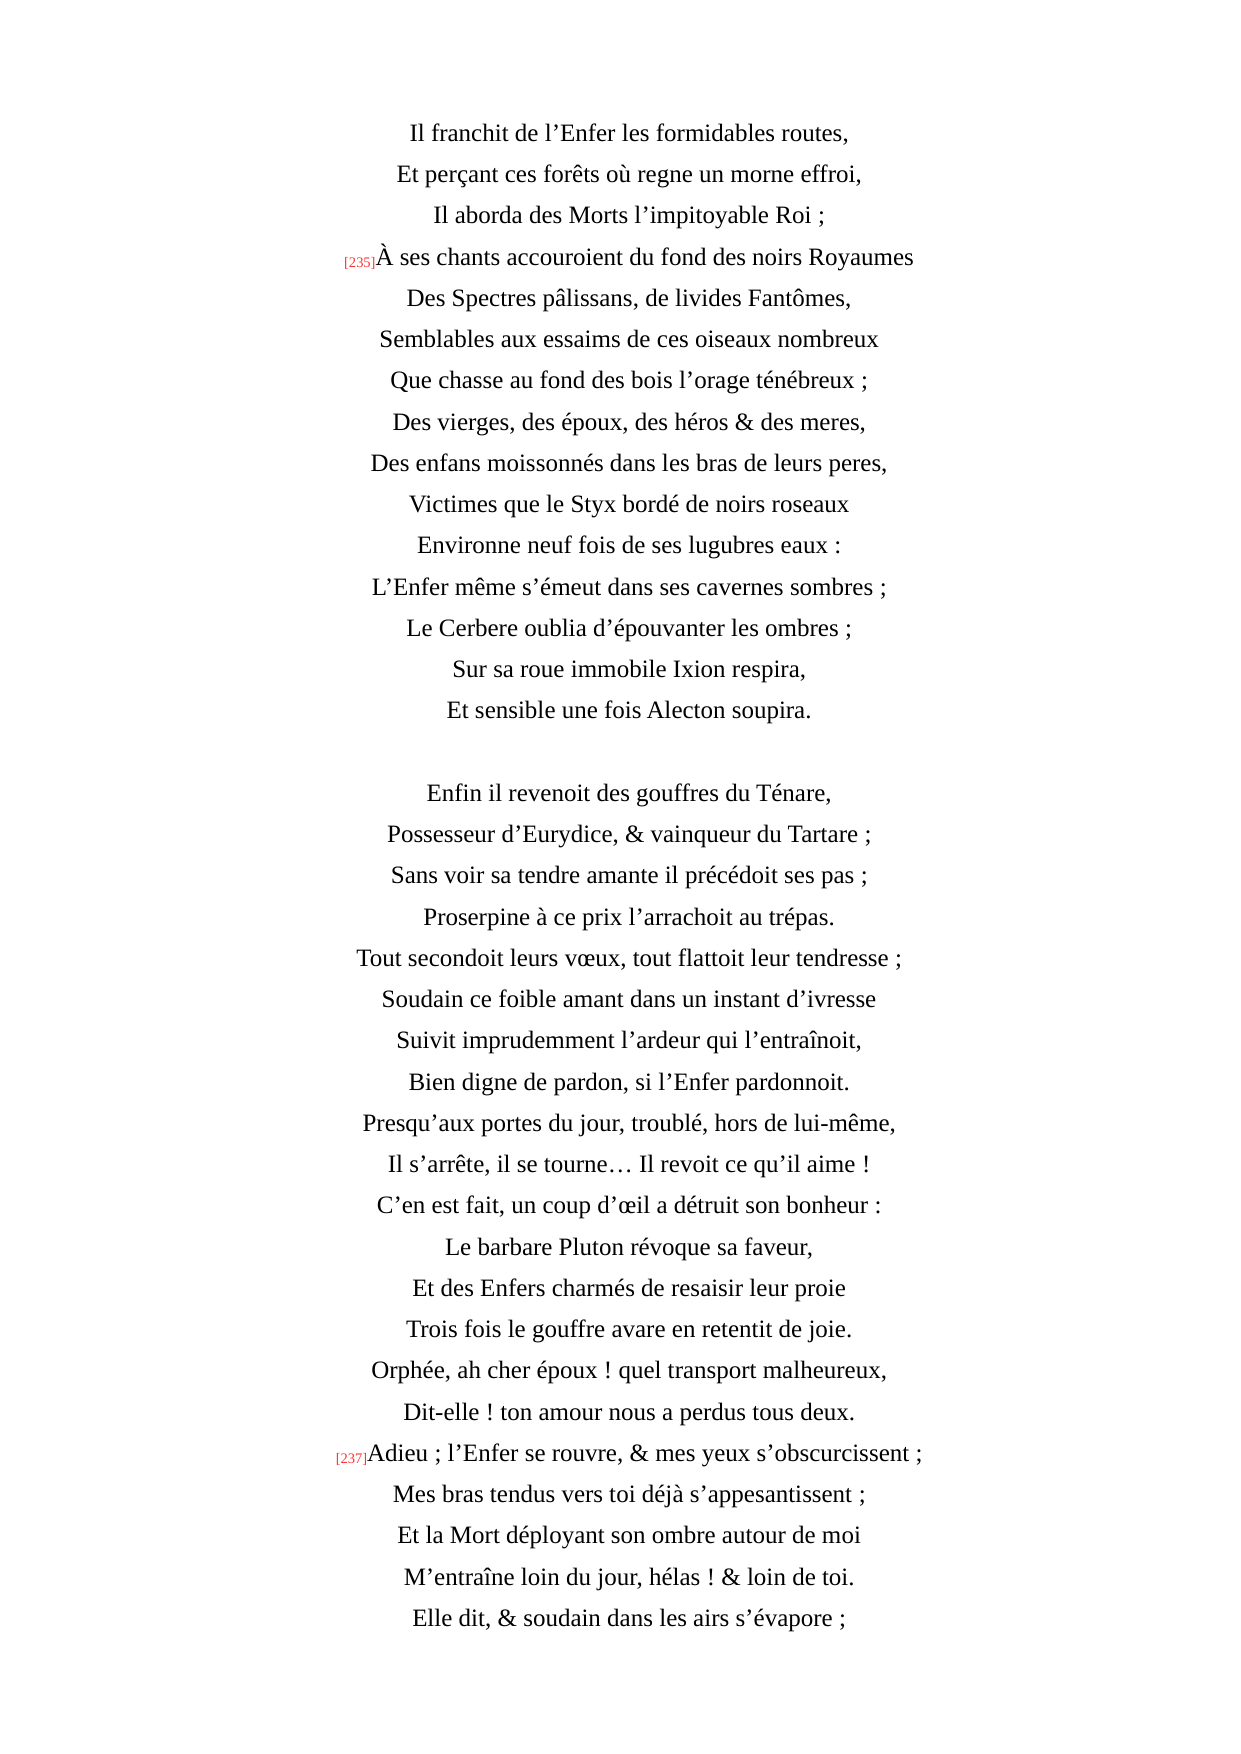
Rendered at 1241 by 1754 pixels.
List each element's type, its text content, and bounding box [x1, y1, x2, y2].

text Enfin il revenoit des gouffres du Ténare, [118, 778, 1122, 807]
text Suivit imprudemment l’ardeur qui l’entraînoit, [118, 1026, 1122, 1054]
text Des enfans moissonnés dans les bras de leurs peres, [118, 448, 1122, 477]
text [235]À ses chants accouroient du fond des noirs Royaumes [118, 242, 1122, 271]
text Environne neuf fois de ses lugubres eaux : [118, 531, 1122, 559]
text Dit-elle ! ton amour nous a perdus tous deux. [118, 1397, 1122, 1426]
text Et des Enfers charmés de resaisir leur proie [118, 1273, 1122, 1302]
text Presqu’aux portes du jour, troublé, hors de lui-même, [118, 1108, 1122, 1137]
text C’en est fait, un coup d’œil a détruit son bonheur : [118, 1191, 1122, 1219]
text Tout secondoit leurs vœux, tout flattoit leur tendresse ; [118, 943, 1122, 972]
text [237]Adieu ; l’Enfer se rouvre, & mes yeux s’obscurcissent ; [118, 1438, 1122, 1467]
text Mes bras tendus vers toi déjà s’appesantissent ; [118, 1479, 1122, 1508]
text Que chasse au fond des bois l’orage ténébreux ; [118, 366, 1122, 394]
text Et perçant ces forêts où regne un morne effroi, [118, 159, 1122, 188]
text M’entraîne loin du jour, hélas ! & loin de toi. [118, 1562, 1122, 1591]
text Bien digne de pardon, si l’Enfer pardonnoit. [118, 1067, 1122, 1096]
text Possesseur d’Eurydice, & vainqueur du Tartare ; [118, 819, 1122, 848]
text Il franchit de l’Enfer les formidables routes, [118, 118, 1122, 147]
text Des vierges, des époux, des héros & des meres, [118, 407, 1122, 436]
text Sans voir sa tendre amante il précédoit ses pas ; [118, 861, 1122, 889]
text Le Cerbere oublia d’épouvanter les ombres ; [118, 613, 1122, 642]
text Sur sa roue immobile Ixion respira, [118, 654, 1122, 683]
text Semblables aux essaims de ces oiseaux nombreux [118, 324, 1122, 353]
text Orphée, ah cher époux ! quel transport malheureux, [118, 1356, 1122, 1384]
text Trois fois le gouffre avare en retentit de joie. [118, 1314, 1122, 1343]
text Des Spectres pâlissans, de livides Fantômes, [118, 283, 1122, 312]
text Proserpine à ce prix l’arrachoit au trépas. [118, 902, 1122, 931]
text Elle dit, & soudain dans les airs s’évapore ; [118, 1603, 1122, 1632]
text Soudain ce foible amant dans un instant d’ivresse [118, 984, 1122, 1013]
text Victimes que le Styx bordé de noirs roseaux [118, 489, 1122, 518]
text Et sensible une fois Alecton soupira. [118, 696, 1122, 724]
text Il aborda des Morts l’impitoyable Roi ; [118, 201, 1122, 229]
text Et la Mort déployant son ombre autour de moi [118, 1521, 1122, 1549]
text Le barbare Pluton révoque sa faveur, [118, 1232, 1122, 1261]
text L’Enfer même s’émeut dans ses cavernes sombres ; [118, 572, 1122, 601]
text Il s’arrête, il se tourne… Il revoit ce qu’il aime ! [118, 1149, 1122, 1178]
